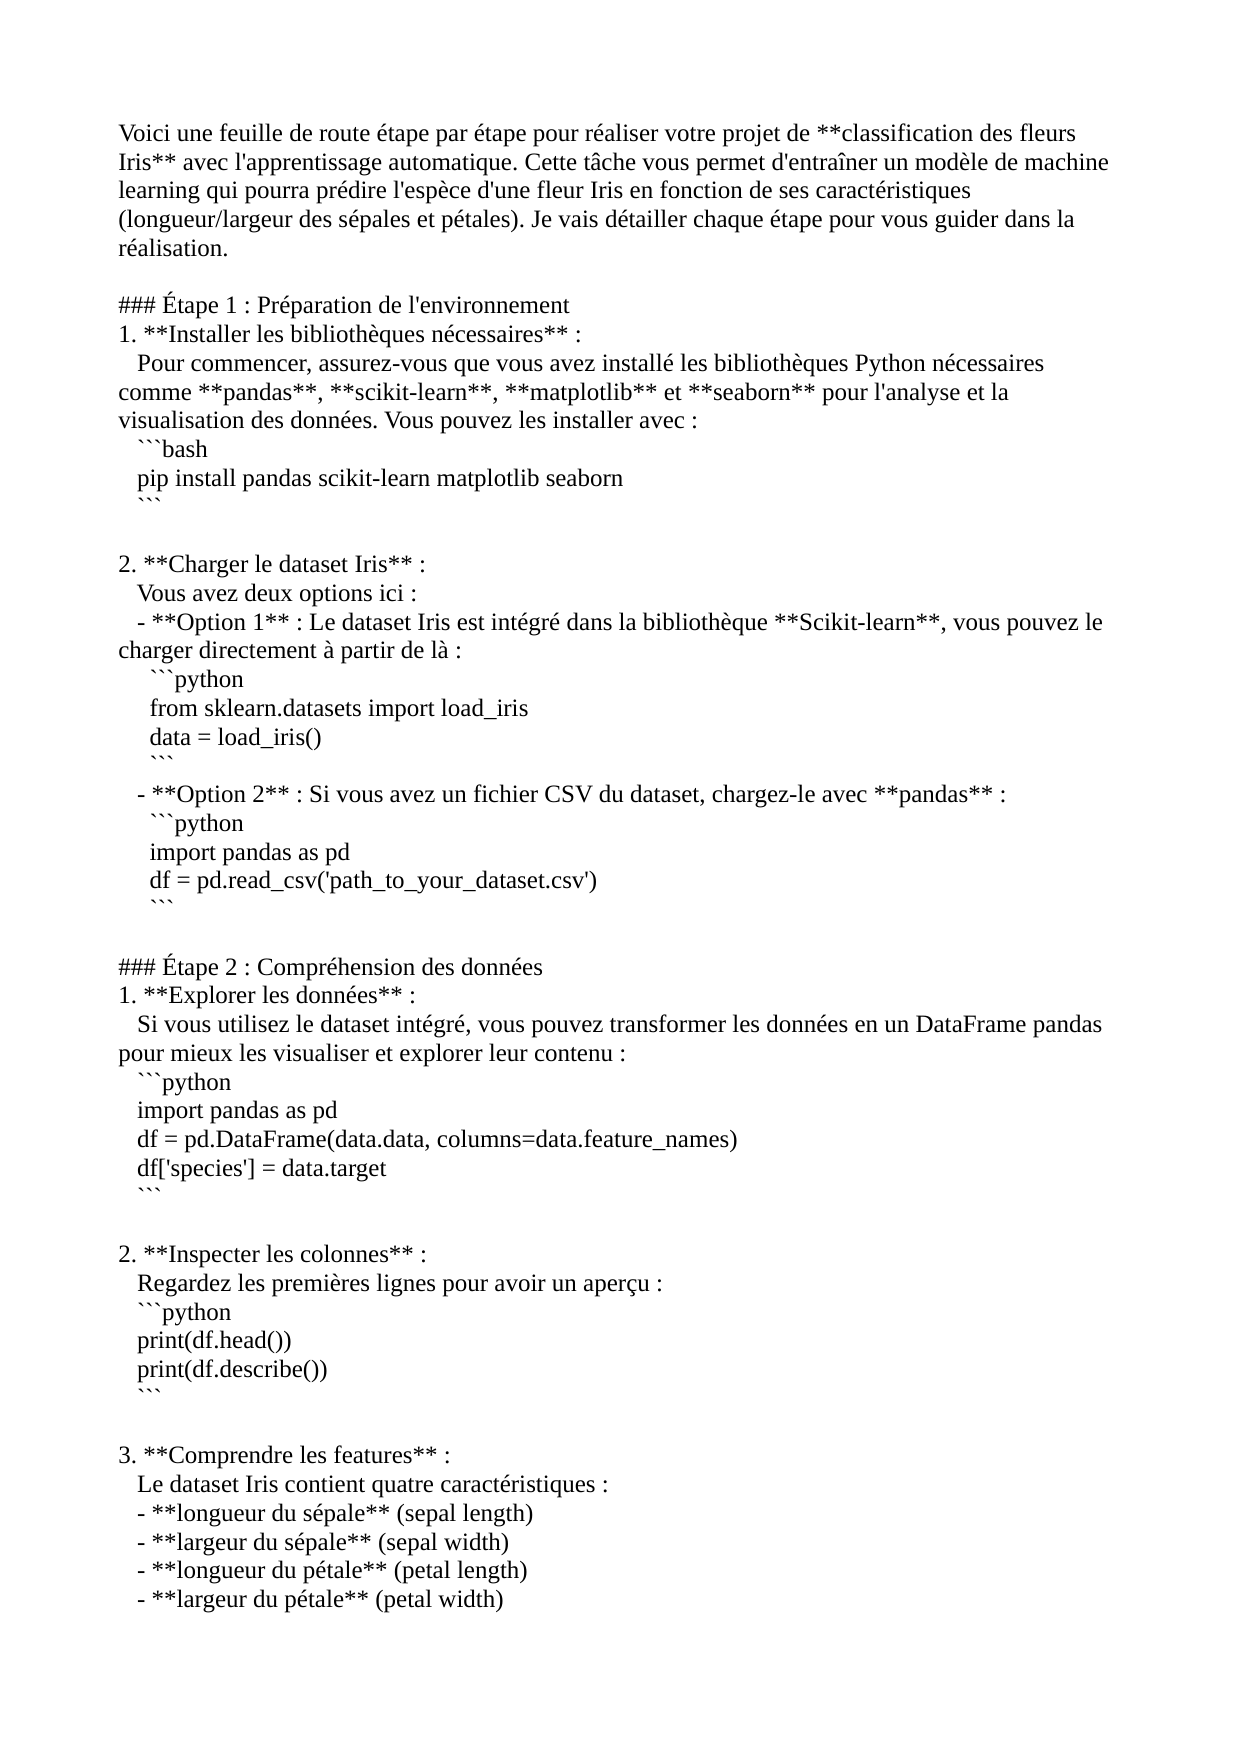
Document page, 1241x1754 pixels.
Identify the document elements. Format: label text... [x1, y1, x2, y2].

text df['species'] = data.target [118, 1153, 1122, 1182]
text import pandas as pd [118, 837, 1122, 866]
text print(df.describe()) [118, 1354, 1122, 1383]
text - **largeur du sépale** (sepal width) [118, 1527, 1122, 1556]
text ### Étape 2 : Compréhension des données [118, 952, 1122, 981]
text 1. **Explorer les données** : [118, 981, 1122, 1009]
text - **Option 1** : Le dataset Iris est intégré dans la bibliothèque **Scikit-learn**, vous pouvez le charger directement à partir de là : [118, 607, 1122, 664]
text 3. **Comprendre les features** : [118, 1441, 1122, 1469]
text ```python [118, 1297, 1122, 1326]
text ``` [118, 492, 1122, 521]
text ```bash [118, 434, 1122, 463]
text Voici une feuille de route étape par étape pour réaliser votre projet de **classification des fleurs Iris** avec l'apprentissage automatique. Cette tâche vous permet d'entraîner un modèle de machine learning qui pourra prédire l'espèce d'une fleur Iris en fonction de ses caractéristiques (longueur/largeur des sépales et pétales). Je vais détailler chaque étape pour vous guider dans la réalisation. [118, 118, 1122, 262]
text Si vous utilisez le dataset intégré, vous pouvez transformer les données en un DataFrame pandas pour mieux les visualiser et explorer leur contenu : [118, 1009, 1122, 1067]
text 1. **Installer les bibliothèques nécessaires** : [118, 319, 1122, 348]
text ```python [118, 664, 1122, 693]
text ```python [118, 1067, 1122, 1096]
text - **longueur du sépale** (sepal length) [118, 1498, 1122, 1527]
text ### Étape 1 : Préparation de l'environnement [118, 291, 1122, 319]
text 2. **Inspecter les colonnes** : [118, 1239, 1122, 1268]
text ``` [118, 1383, 1122, 1412]
text data = load_iris() [118, 722, 1122, 751]
text pip install pandas scikit-learn matplotlib seaborn [118, 463, 1122, 492]
text Regardez les premières lignes pour avoir un aperçu : [118, 1268, 1122, 1297]
text Le dataset Iris contient quatre caractéristiques : [118, 1469, 1122, 1498]
text 2. **Charger le dataset Iris** : [118, 549, 1122, 578]
text ``` [118, 1182, 1122, 1211]
text Vous avez deux options ici : [118, 578, 1122, 607]
text ```python [118, 808, 1122, 837]
text - **largeur du pétale** (petal width) [118, 1584, 1122, 1613]
text ``` [118, 751, 1122, 779]
text import pandas as pd [118, 1096, 1122, 1124]
text Pour commencer, assurez-vous que vous avez installé les bibliothèques Python nécessaires comme **pandas**, **scikit-learn**, **matplotlib** et **seaborn** pour l'analyse et la visualisation des données. Vous pouvez les installer avec : [118, 348, 1122, 434]
text df = pd.read_csv('path_to_your_dataset.csv') [118, 866, 1122, 894]
text - **longueur du pétale** (petal length) [118, 1556, 1122, 1584]
text df = pd.DataFrame(data.data, columns=data.feature_names) [118, 1124, 1122, 1153]
text - **Option 2** : Si vous avez un fichier CSV du dataset, chargez-le avec **pandas** : [118, 779, 1122, 808]
text print(df.head()) [118, 1326, 1122, 1354]
text ``` [118, 894, 1122, 923]
text from sklearn.datasets import load_iris [118, 693, 1122, 722]
